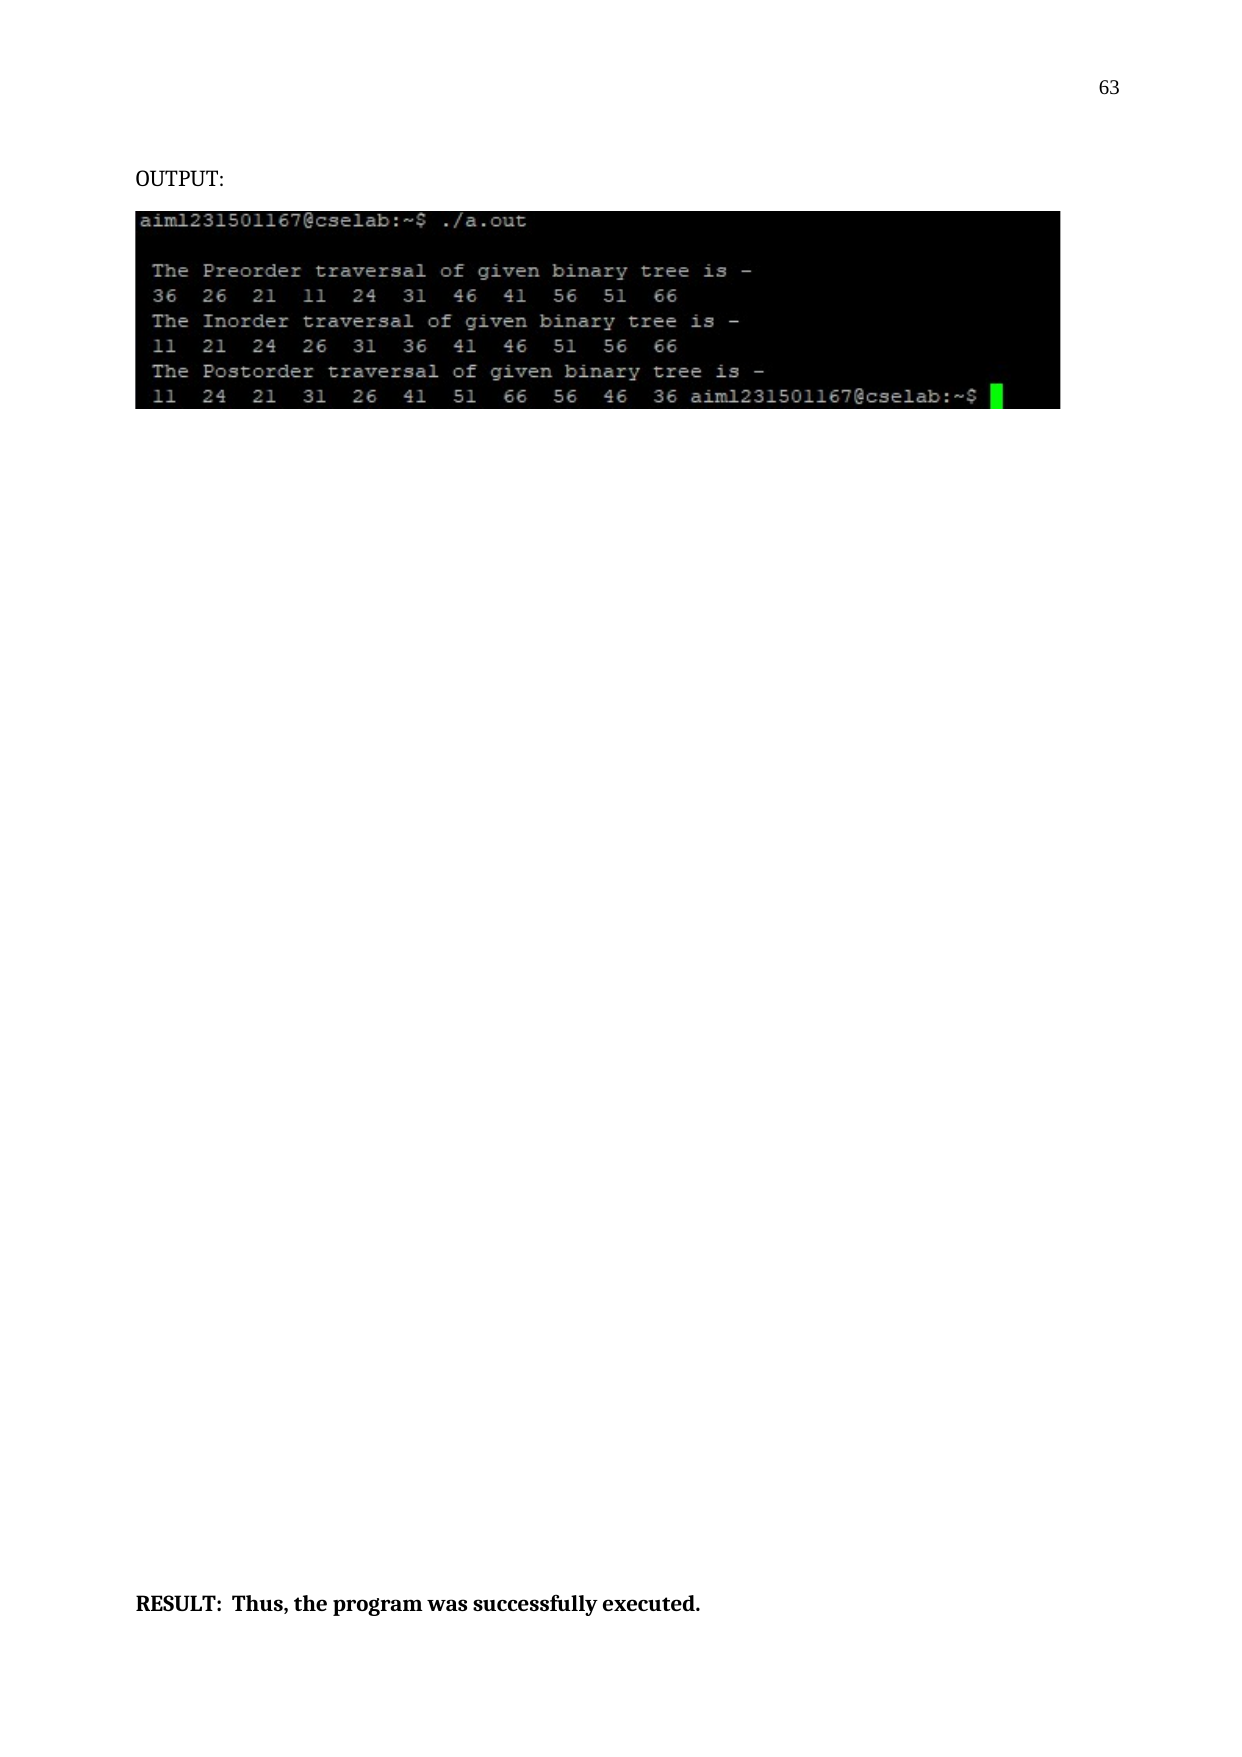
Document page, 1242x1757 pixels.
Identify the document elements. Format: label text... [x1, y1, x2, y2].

text OUTPUT: [136, 166, 1150, 193]
text RESULT: Thus, the program was successfully executed. [136, 1591, 1150, 1617]
